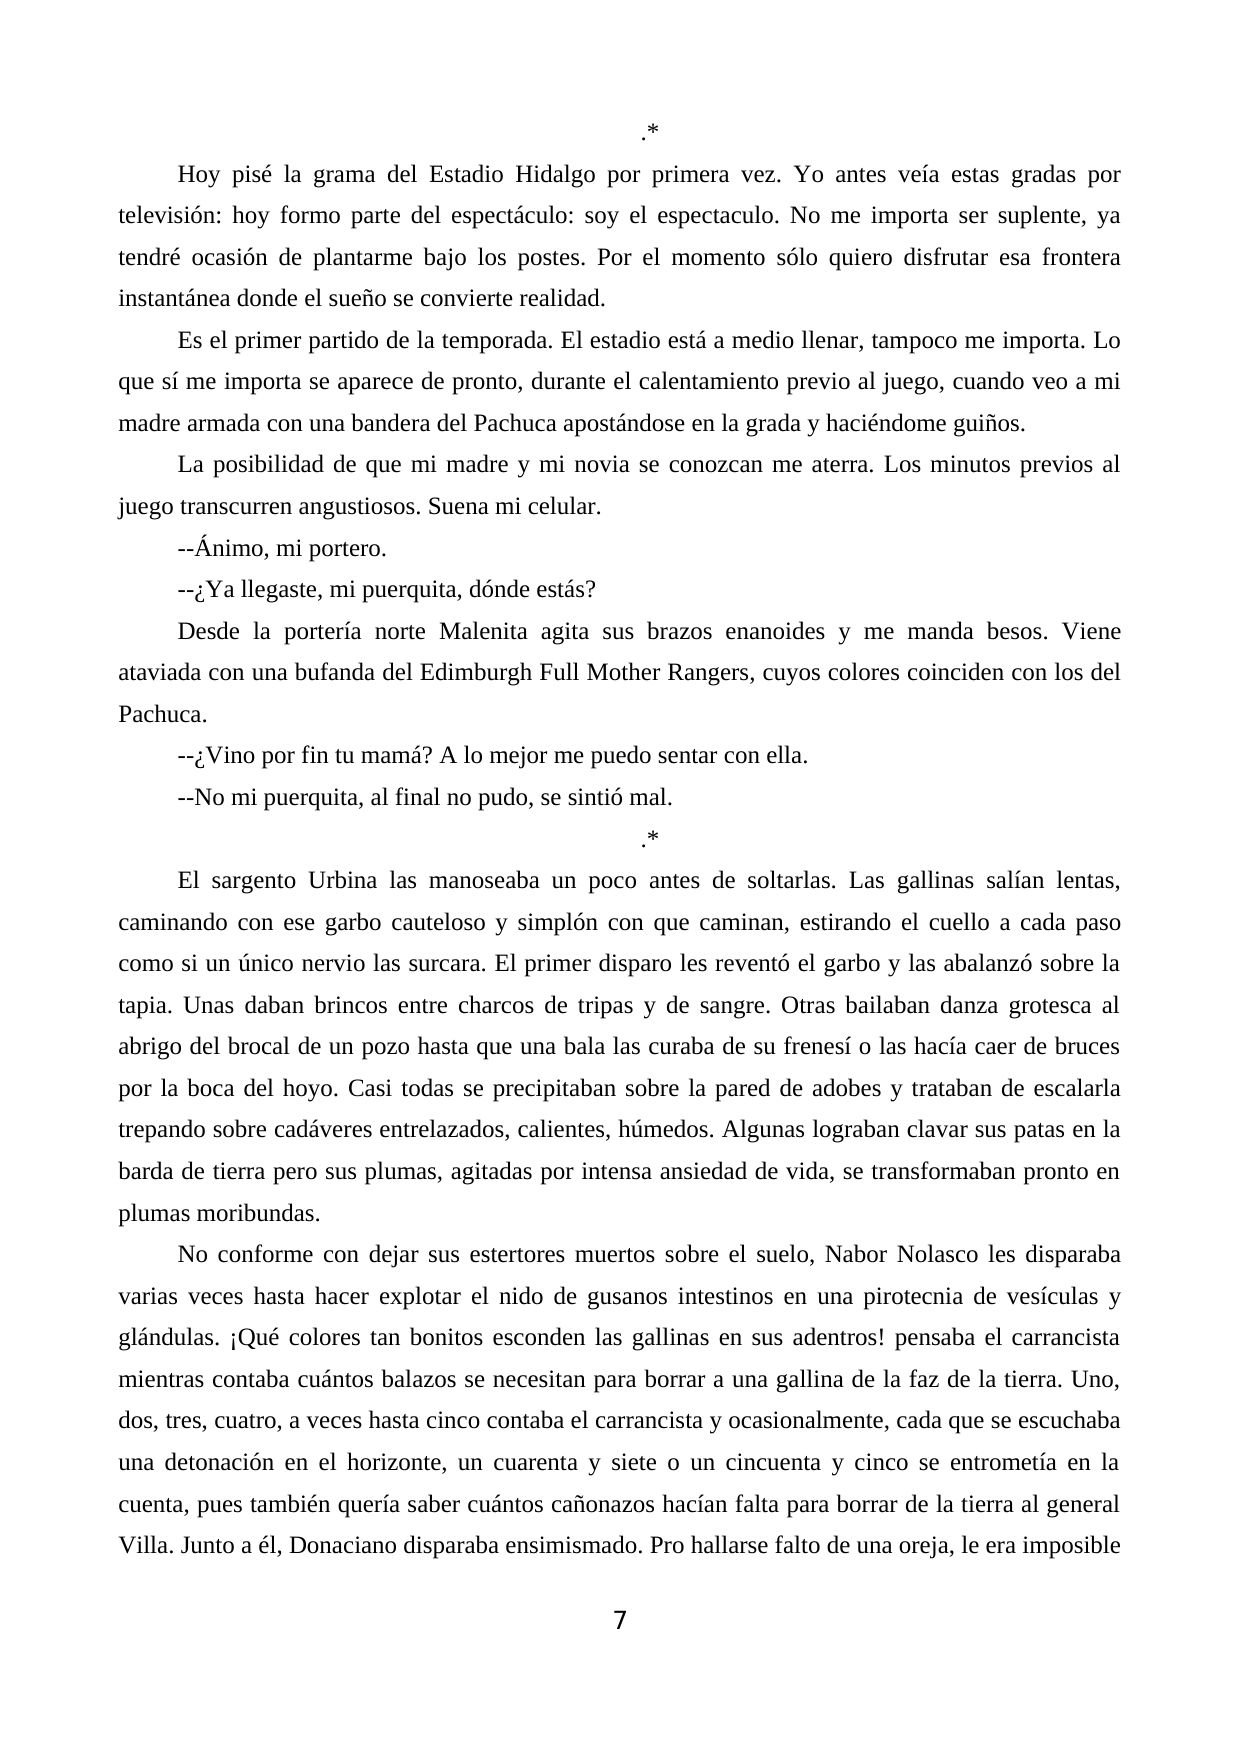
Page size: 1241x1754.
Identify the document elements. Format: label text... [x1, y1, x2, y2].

text No conforme con dejar sus estertores muertos sobre el suelo, Nabor Nolasco les disparaba varias veces hasta hacer explotar el nido de gusanos intestinos en una pirotecnia de vesículas y glándulas. ¡Qué colores tan bonitos esconden las gallinas en sus adentros! pensaba el carrancista mientras contaba cuántos balazos se necesitan para borrar a una gallina de la faz de la tierra. Uno, dos, tres, cuatro, a veces hasta cinco contaba el carrancista y ocasionalmente, cada que se escuchaba una detonación en el horizonte, un cuarenta y siete o un cincuenta y cinco se entrometía en la cuenta, pues también quería saber cuántos cañonazos hacían falta para borrar de la tierra al general Villa. Junto a él, Donaciano disparaba ensimismado. Pro hallarse falto de una oreja, le era imposible [118, 1240, 1122, 1559]
text Es el primer partido de la temporada. El estadio está a medio llenar, tampoco me importa. Lo que sí me importa se aparece de pronto, durante el calentamiento previo al juego, cuando veo a mi madre armada con una bandera del Pachuca apostándose en la grada y haciéndome guiños. [118, 326, 1122, 437]
text El sargento Urbina las manoseaba un poco antes de soltarlas. Las gallinas salían lentas, caminando con ese garbo cauteloso y simplón con que caminan, estirando el cuello a cada paso como si un único nervio las surcara. El primer disparo les reventó el garbo y las abalanzó sobre la tapia. Unas daban brincos entre charcos de tripas y de sangre. Otras bailaban danza grotesca al abrigo del brocal de un pozo hasta que una bala las curaba de su frenesí o las hacía caer de bruces por la boca del hoyo. Casi todas se precipitaban sobre la pared de adobes y trataban de escalarla trepando sobre cadáveres entrelazados, calientes, húmedos. Algunas lograban clavar sus patas en la barda de tierra pero sus plumas, agitadas por intensa ansiedad de vida, se transformaban pronto en plumas moribundas. [118, 866, 1122, 1226]
text --Ánimo, mi portero. [118, 534, 1122, 561]
text Desde la portería norte Malenita agita sus brazos enanoides y me manda besos. Viene ataviada con una bufanda del Edimburgh Full Mother Rangers, cuyos colores coinciden con los del Pachuca. [118, 617, 1122, 728]
text --No mi puerquita, al final no pudo, se sintió mal. [118, 783, 1122, 811]
text --¿Ya llegaste, mi puerquita, dónde estás? [118, 575, 1122, 603]
text .* [118, 118, 1122, 146]
text La posibilidad de que mi madre y mi novia se conozcan me aterra. Los minutos previos al juego transcurren angustiosos. Suena mi celular. [118, 451, 1122, 520]
text Hoy pisé la grama del Estadio Hidalgo por primera vez. Yo antes veía estas gradas por televisión: hoy formo parte del espectáculo: soy el espectaculo. No me importa ser suplente, ya tendré ocasión de plantarme bajo los postes. Por el momento sólo quiero disfrutar esa frontera instantánea donde el sueño se convierte realidad. [118, 160, 1122, 312]
text .* [118, 825, 1122, 852]
text --¿Vino por fin tu mamá? A lo mejor me puedo sentar con ella. [118, 742, 1122, 769]
